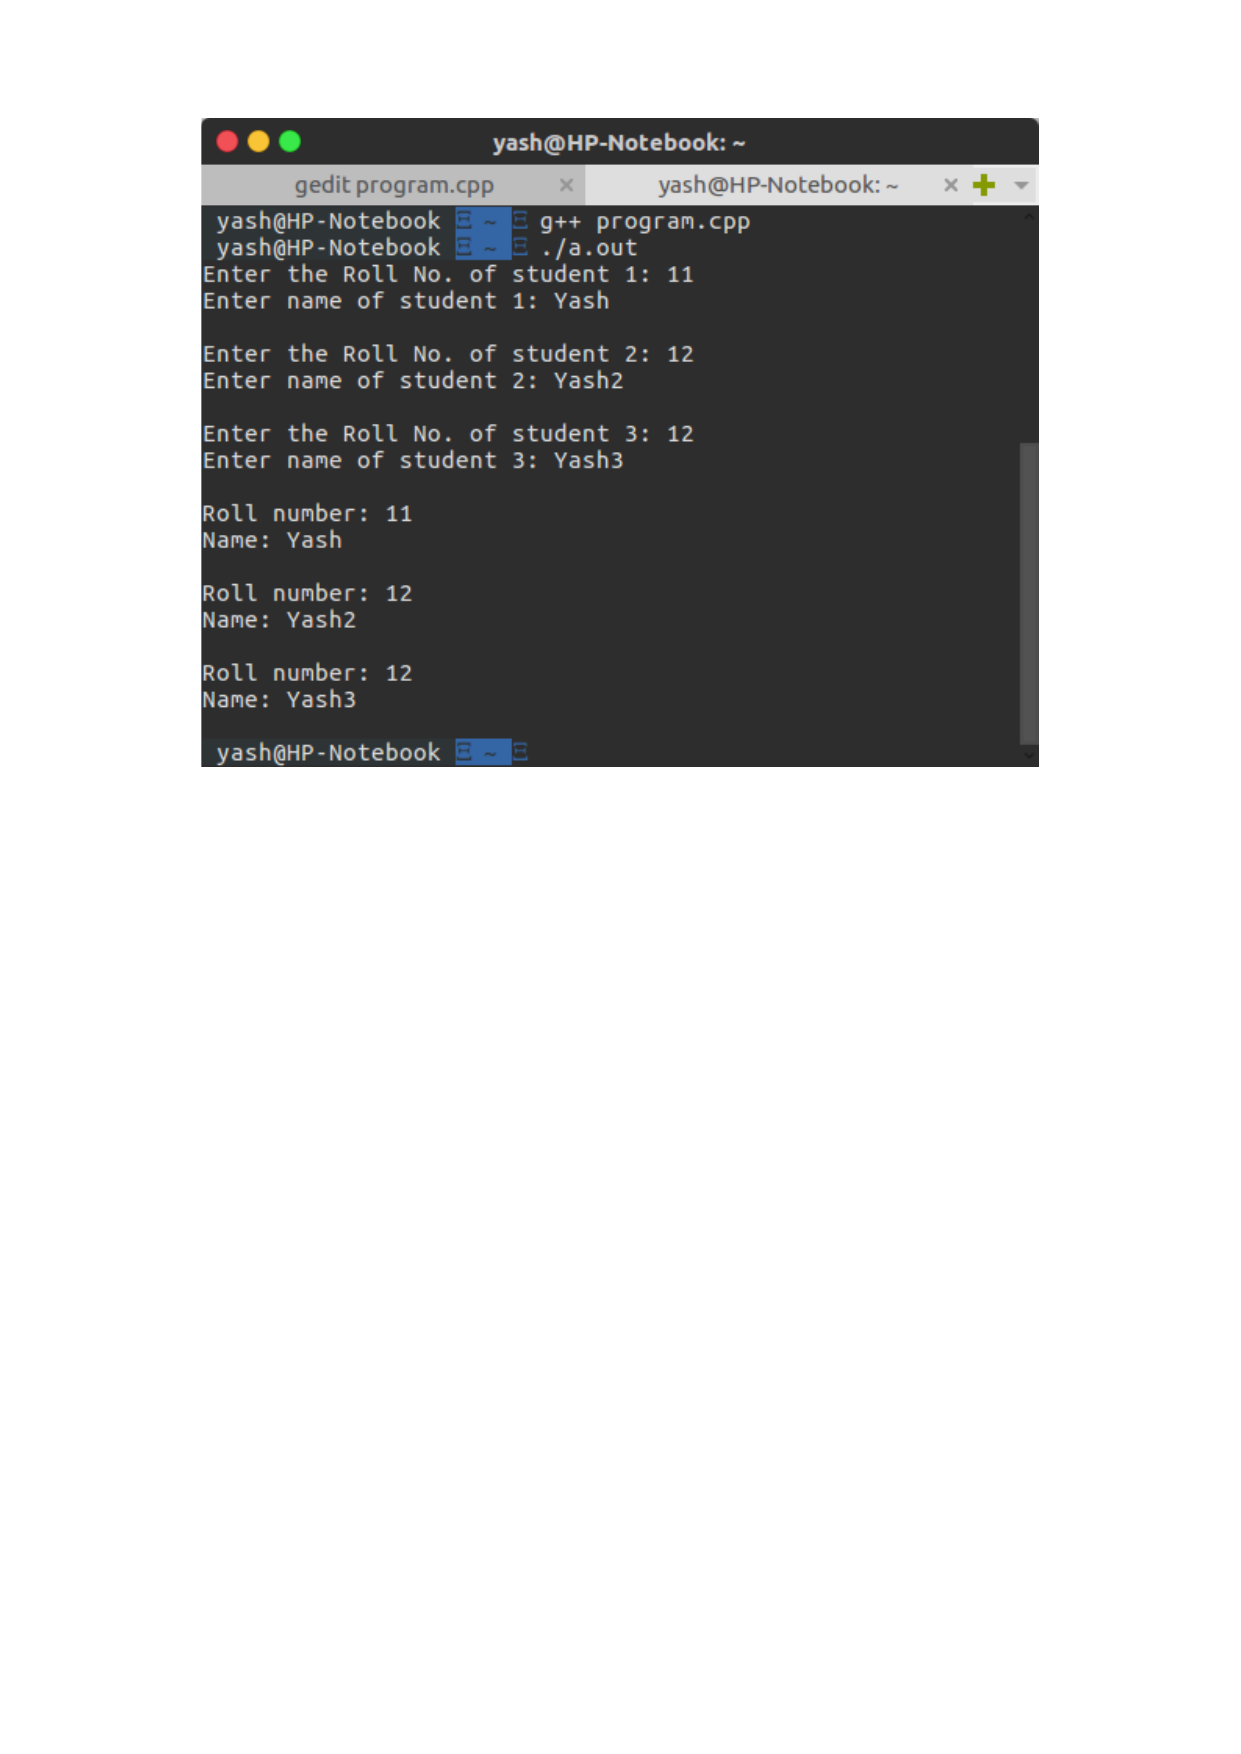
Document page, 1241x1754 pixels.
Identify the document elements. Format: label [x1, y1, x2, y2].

picture [201, 118, 1039, 767]
